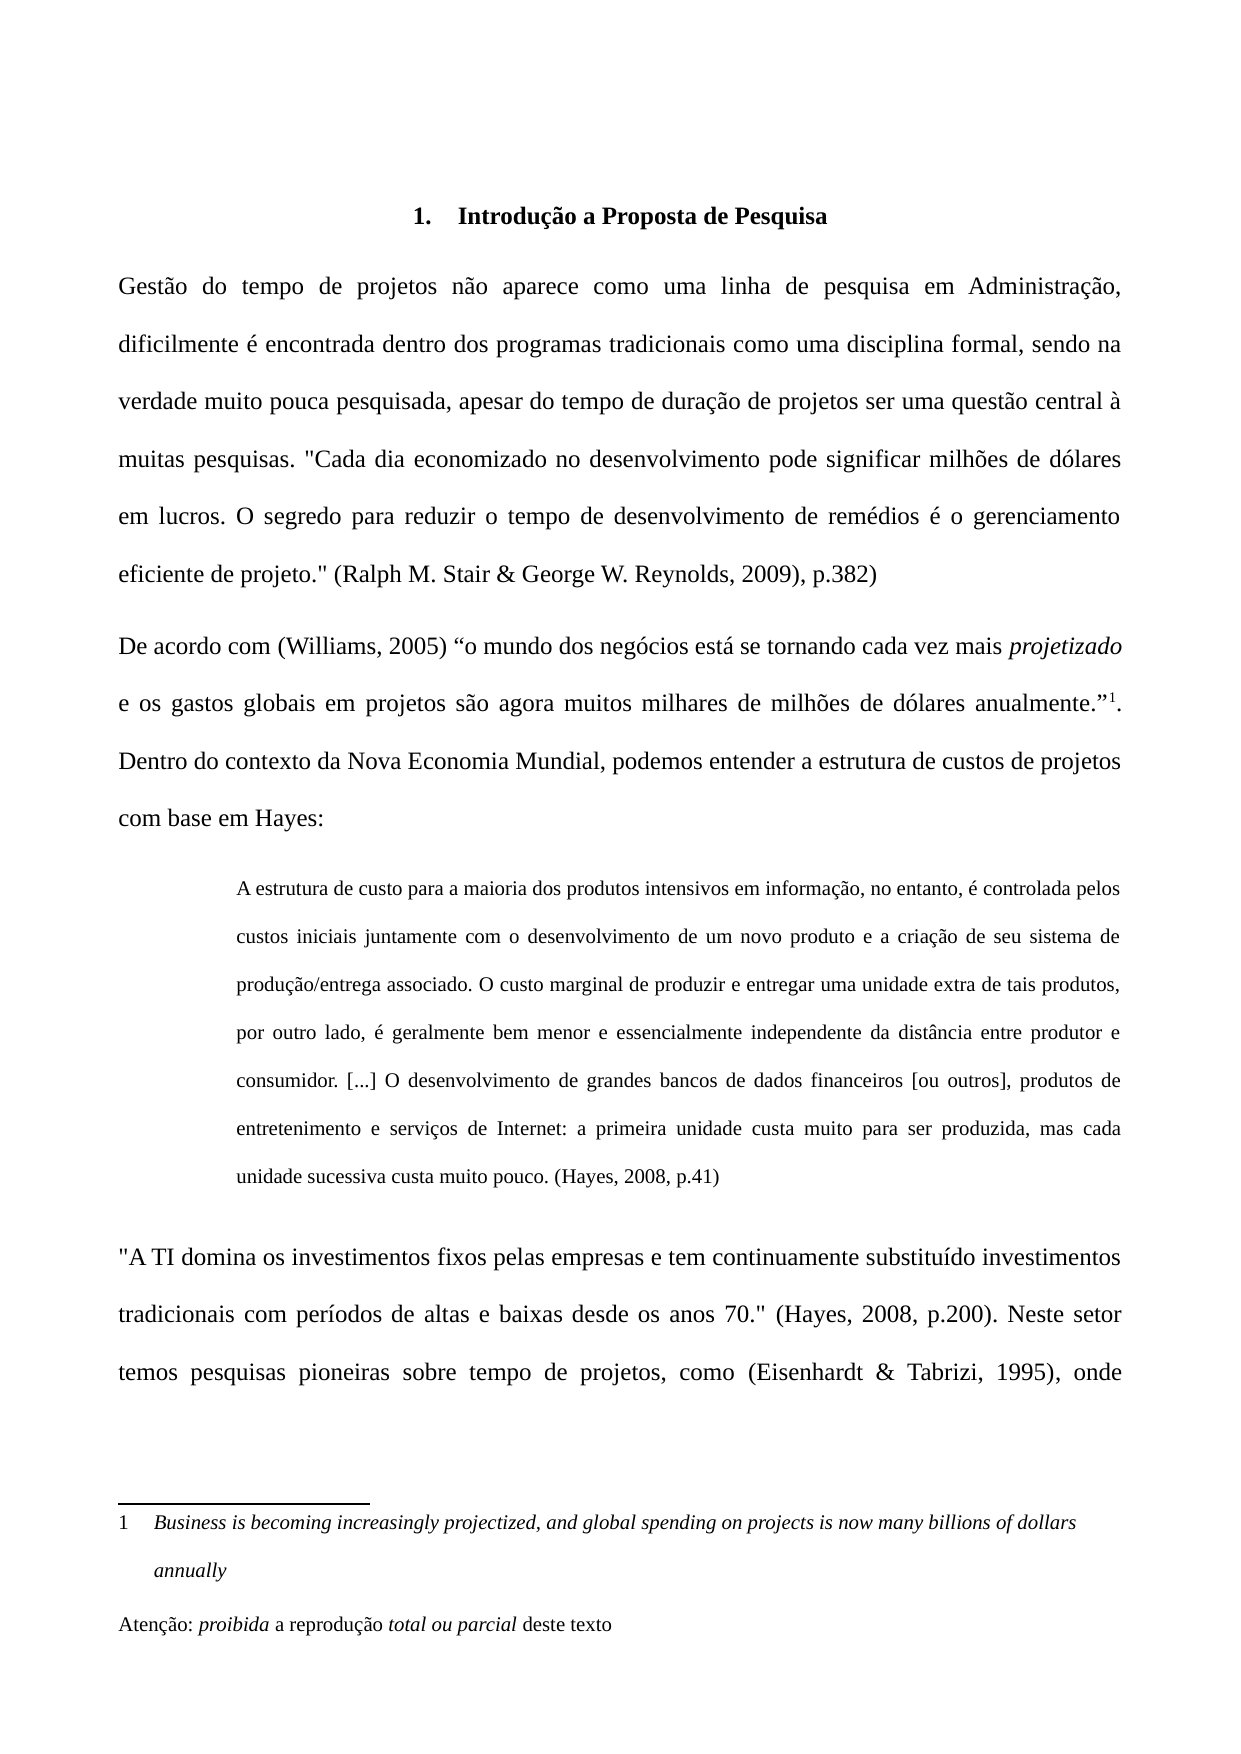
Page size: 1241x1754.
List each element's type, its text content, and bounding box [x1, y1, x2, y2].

text Business is becoming increasingly projectized, and global spending on projects is now many billions of dollars annually [118, 1510, 1122, 1582]
text Gestão do tempo de projetos não aparece como uma linha de pesquisa em Administração, dificilmente é encontrada dentro dos programas tradicionais como uma disciplina formal, sendo na verdade muito pouca pesquisada, apesar do tempo de duração de projetos ser uma questão central à muitas pesquisas. "Cada dia economizado no desenvolvimento pode significar milhões de dólares em lucros. O segredo para reduzir o tempo de desenvolvimento de remédios é o gerenciamento eficiente de projeto." (Ralph M. Stair & George W. Reynolds, 2009), p.382) [118, 271, 1122, 588]
text "A TI domina os investimentos fixos pelas empresas e tem continuamente substituído investimentos tradicionais com períodos de altas e baixas desde os anos 70." (Hayes, 2008, p.200). Neste setor temos pesquisas pioneiras sobre tempo de projetos, como (Eisenhardt & Tabrizi, 1995), onde [118, 1242, 1122, 1386]
subtitle Introdução a Proposta de Pesquisa [118, 201, 1122, 230]
text A estrutura de custo para a maioria dos produtos intensivos em informação, no entanto, é controlada pelos custos iniciais juntamente com o desenvolvimento de um novo produto e a criação de seu sistema de produção/entrega associado. O custo marginal de produzir e entregar uma unidade extra de tais produtos, por outro lado, é geralmente bem menor e essencialmente independente da distância entre produtor e consumidor. [...] O desenvolvimento de grandes bancos de dados financeiros [ou outros], produtos de entretenimento e serviços de Internet: a primeira unidade custa muito para ser produzida, mas cada unidade sucessiva custa muito pouco. (Hayes, 2008, p.41) [236, 876, 1122, 1188]
text De acordo com (Williams, 2005) “o mundo dos negócios está se tornando cada vez mais projetizado e os gastos globais em projetos são agora muitos milhares de milhões de dólares anualmente.”. Dentro do contexto da Nova Economia Mundial, podemos entender a estrutura de custos de projetos com base em Hayes: [118, 631, 1122, 832]
